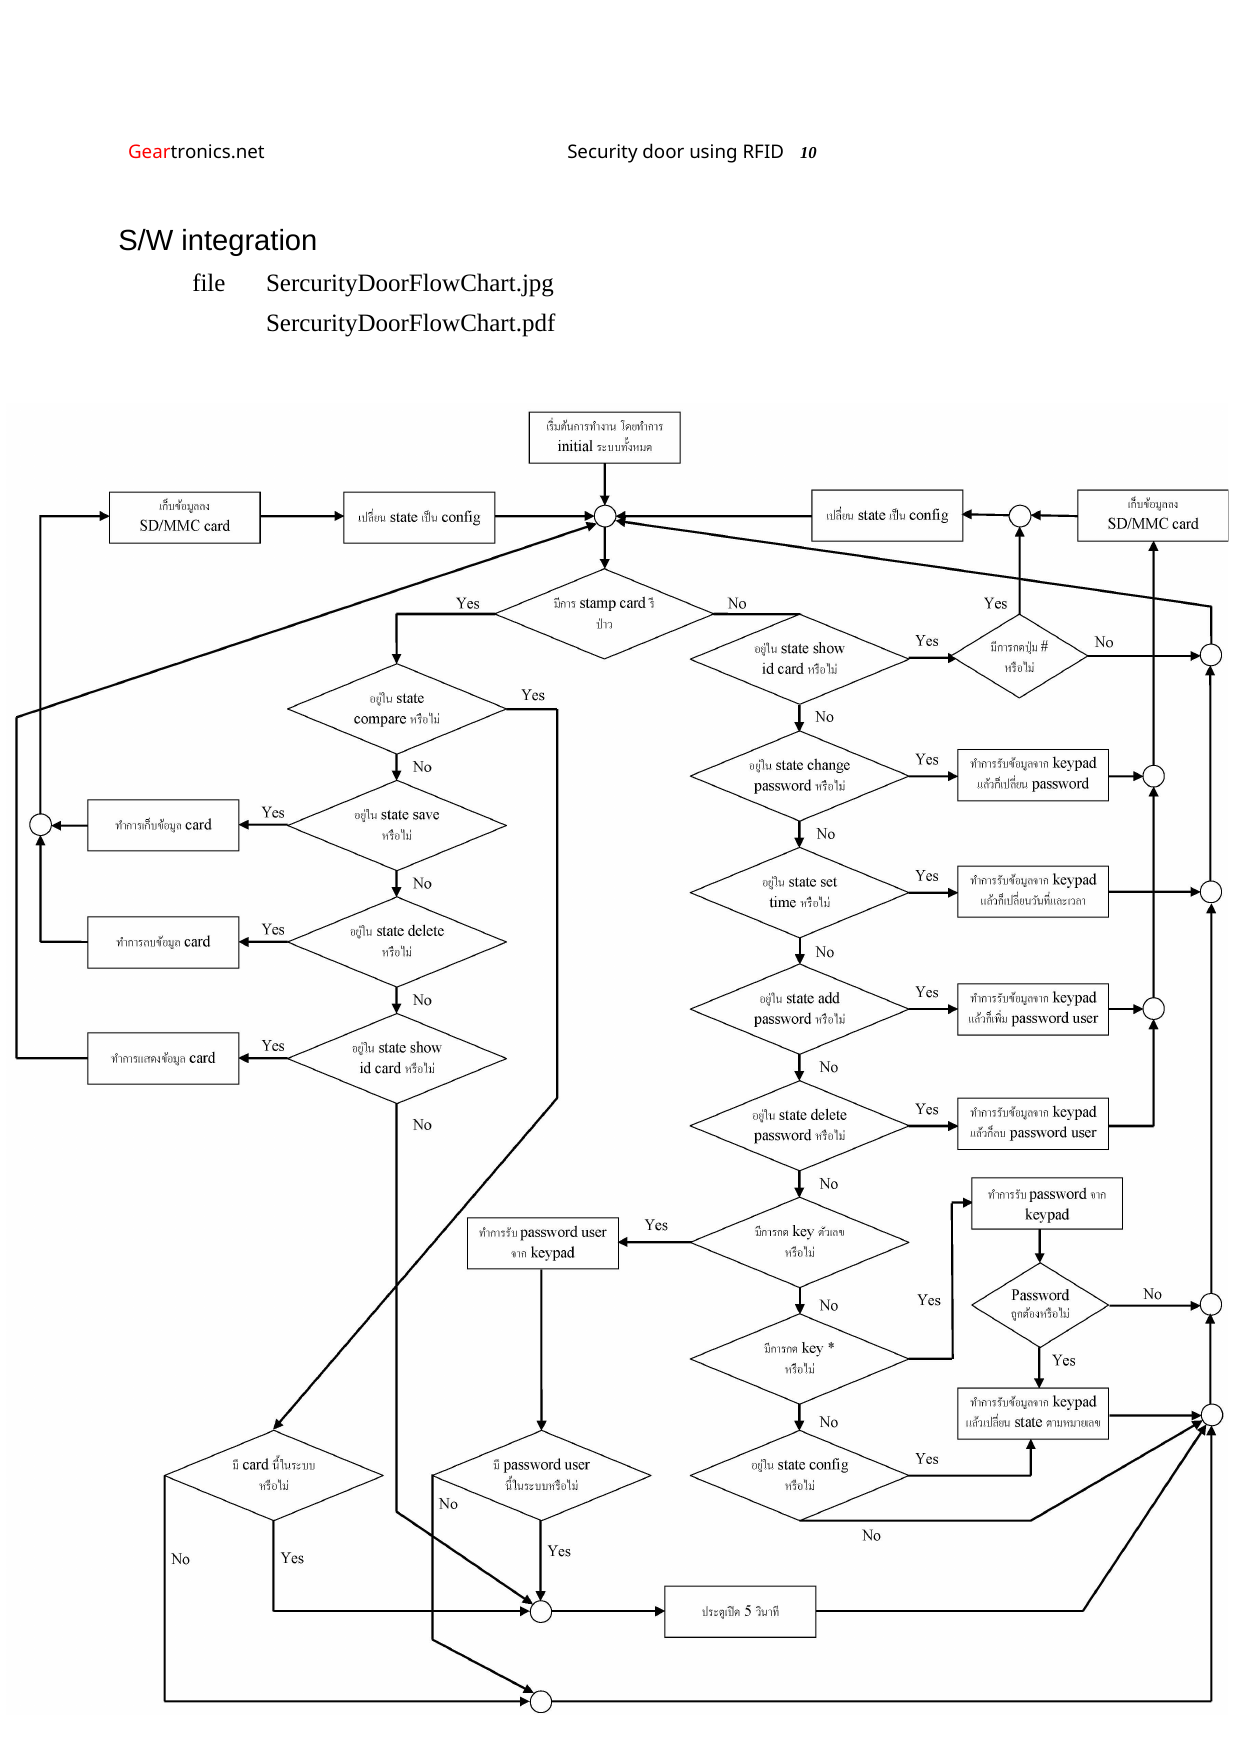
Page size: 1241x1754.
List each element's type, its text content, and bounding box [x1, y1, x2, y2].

picture [5, 403, 1229, 1715]
text SercurityDoorFlowChart.pdf [118, 309, 1181, 337]
subtitle S/W integration [118, 224, 1181, 256]
text file SercurityDoorFlowChart.jpg [118, 269, 1181, 296]
